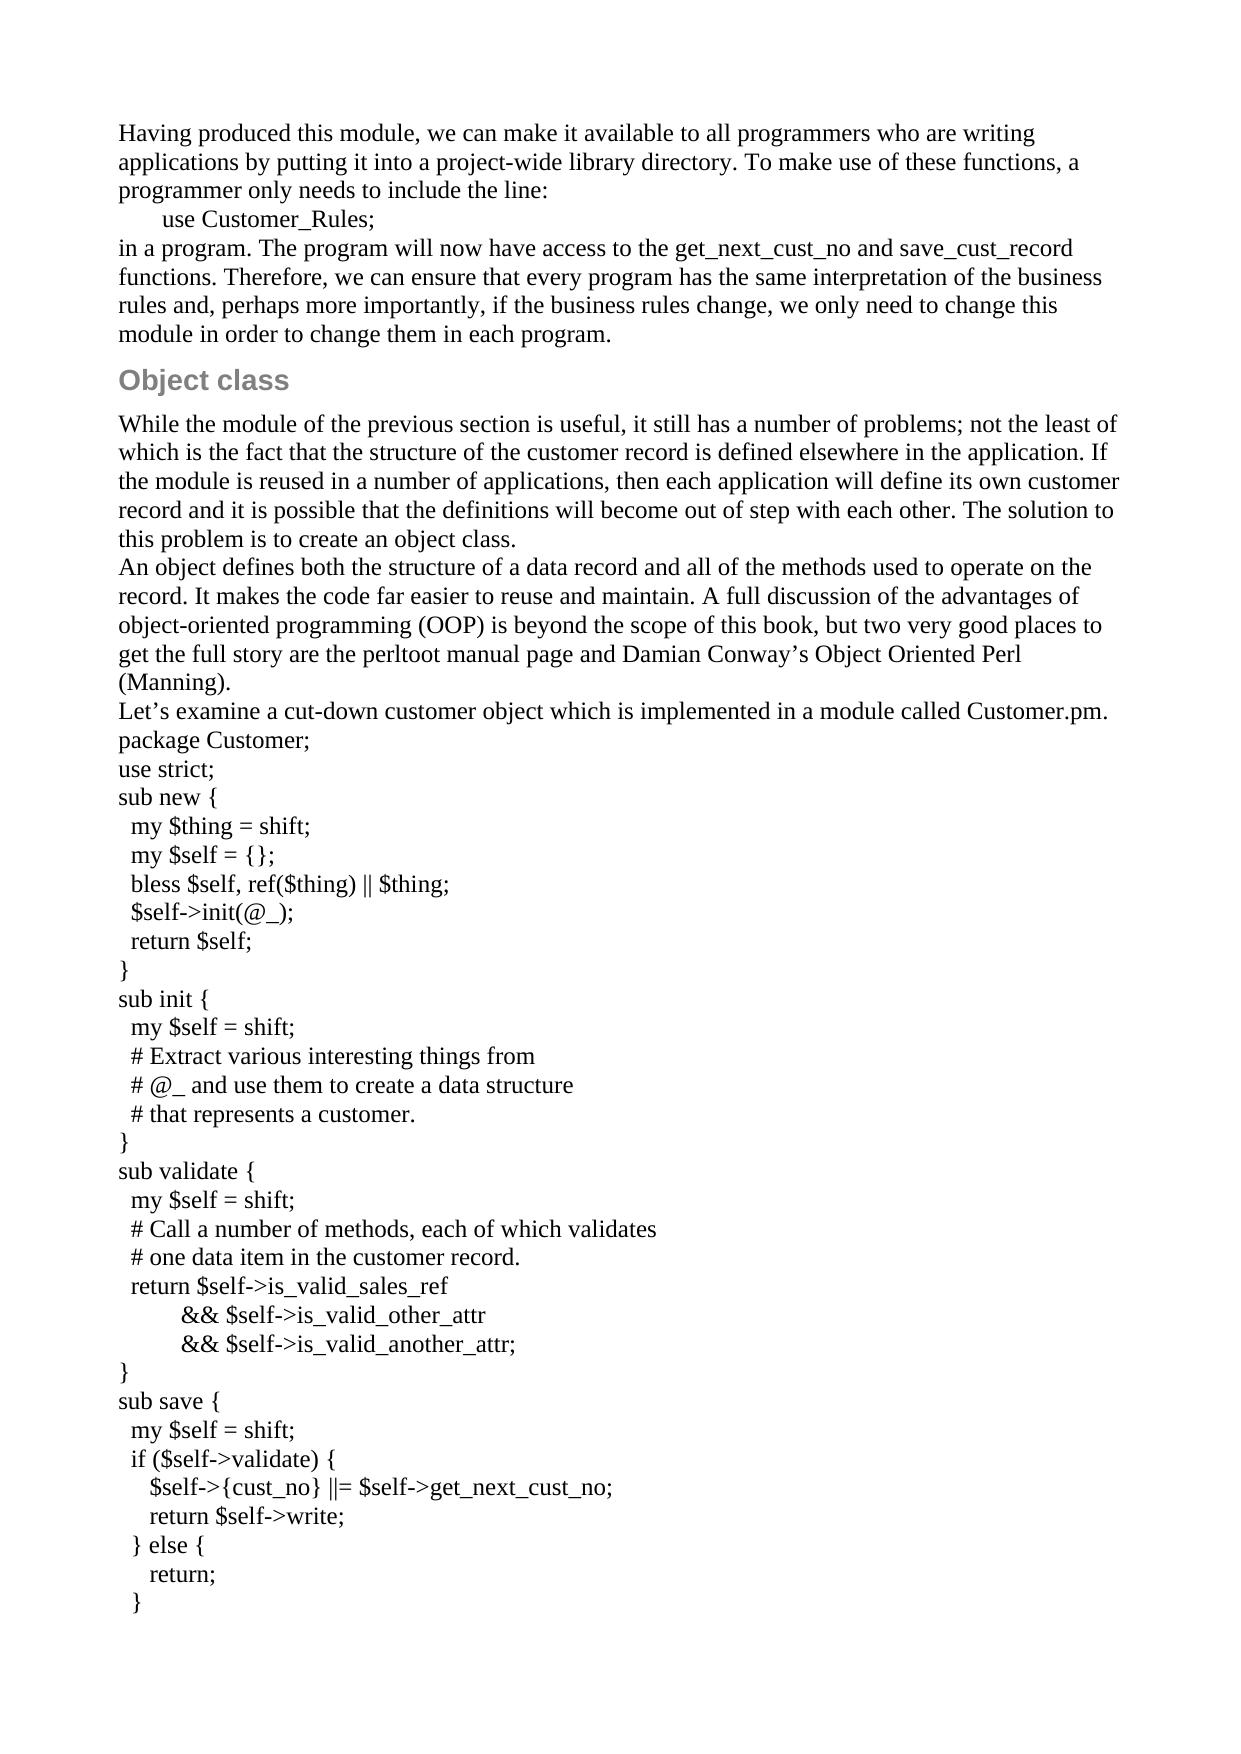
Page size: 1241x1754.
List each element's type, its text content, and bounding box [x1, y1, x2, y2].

text $self->init(@_); [118, 897, 1122, 926]
text my $self = shift; [118, 1415, 1122, 1444]
text my $thing = shift; [118, 811, 1122, 840]
text use strict; [118, 754, 1122, 782]
text sub new { [118, 782, 1122, 811]
text # that represents a customer. [118, 1099, 1122, 1127]
text my $self = shift; [118, 1185, 1122, 1214]
text return $self; [118, 926, 1122, 955]
text Having produced this module, we can make it available to all programmers who are writing applications by putting it into a project-wide library directory. To make use of these functions, a programmer only needs to include the line: [118, 118, 1122, 204]
text # @_ and use them to create a data structure [118, 1070, 1122, 1099]
text sub init { [118, 984, 1122, 1012]
text my $self = {}; [118, 840, 1122, 869]
text return; [118, 1559, 1122, 1587]
text package Customer; [118, 725, 1122, 754]
text $self->{cust_no} ||= $self->get_next_cust_no; [118, 1472, 1122, 1501]
text if ($self->validate) { [118, 1444, 1122, 1472]
text sub validate { [118, 1156, 1122, 1185]
text } else { [118, 1530, 1122, 1559]
text # Extract various interesting things from [118, 1041, 1122, 1070]
text return $self->is_valid_sales_ref [118, 1271, 1122, 1300]
text in a program. The program will now have access to the get_next_cust_no and save_cust_record functions. Therefore, we can ensure that every program has the same interpretation of the business rules and, perhaps more importantly, if the business rules change, we only need to change this module in order to change them in each program. [118, 233, 1122, 348]
text } [118, 1587, 1122, 1616]
text # one data item in the customer record. [118, 1242, 1122, 1271]
text } [118, 1357, 1122, 1386]
subtitle Object class [118, 363, 1122, 396]
text && $self->is_valid_another_attr; [118, 1329, 1122, 1357]
text my $self = shift; [118, 1012, 1122, 1041]
text && $self->is_valid_other_attr [118, 1300, 1122, 1329]
text return $self->write; [118, 1501, 1122, 1530]
text An object defines both the structure of a data record and all of the methods used to operate on the record. It makes the code far easier to reuse and maintain. A full discussion of the advantages of object-oriented programming (OOP) is beyond the scope of this book, but two very good places to get the full story are the perltoot manual page and Damian Conway’s Object Oriented Perl (Manning). [118, 552, 1122, 696]
text use Customer_Rules; [118, 204, 1122, 233]
text While the module of the previous section is useful, it still has a number of problems; not the least of which is the fact that the structure of the customer record is defined elsewhere in the application. If the module is reused in a number of applications, then each application will define its own customer record and it is possible that the definitions will become out of step with each other. The solution to this problem is to create an object class. [118, 409, 1122, 552]
text } [118, 955, 1122, 984]
text sub save { [118, 1386, 1122, 1415]
text bless $self, ref($thing) || $thing; [118, 869, 1122, 897]
text # Call a number of methods, each of which validates [118, 1214, 1122, 1242]
text } [118, 1127, 1122, 1156]
text Let’s examine a cut-down customer object which is implemented in a module called Customer.pm. [118, 696, 1122, 725]
